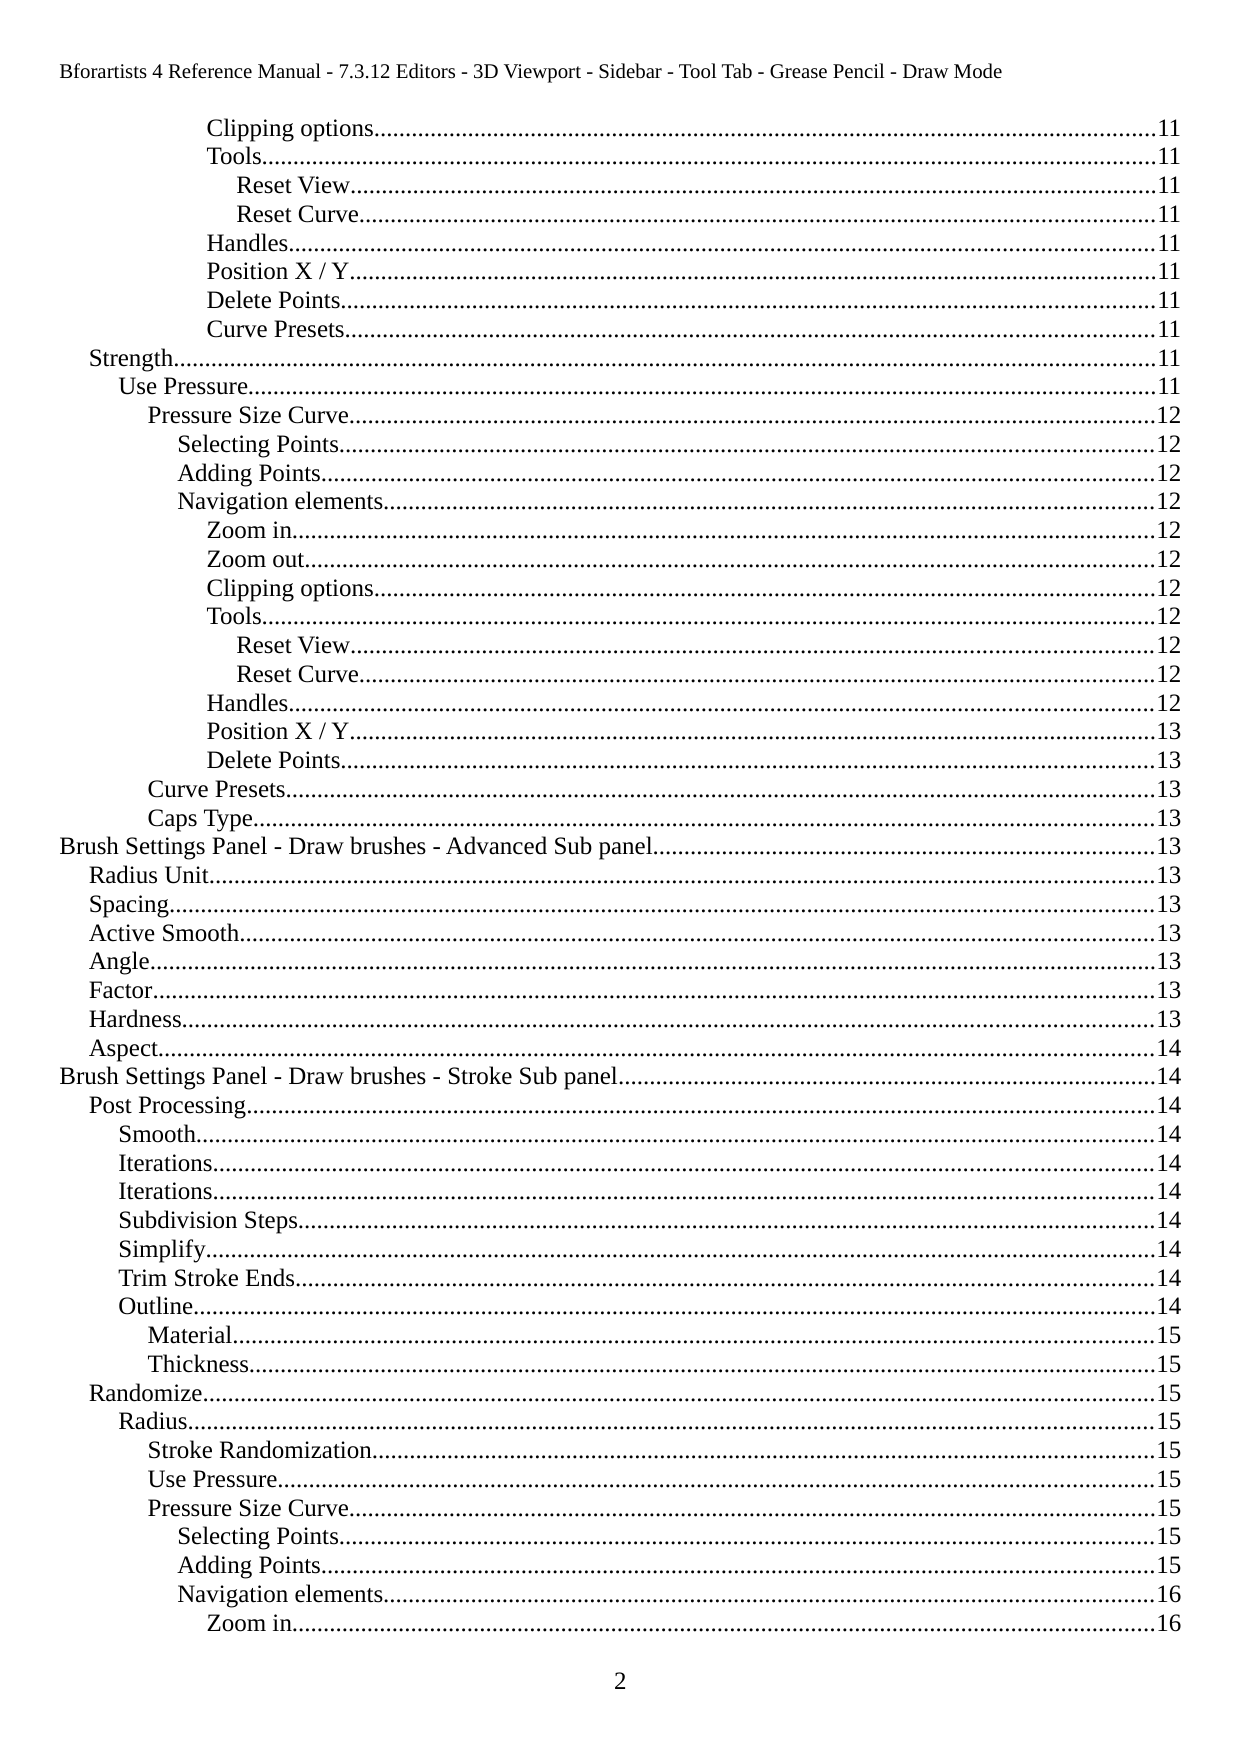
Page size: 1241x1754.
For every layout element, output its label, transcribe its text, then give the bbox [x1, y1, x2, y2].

text Iterations 14 [118, 1176, 1181, 1205]
text Delete Points 13 [206, 745, 1181, 774]
text Simplify 14 [118, 1234, 1181, 1263]
text Selecting Points 12 [177, 429, 1181, 458]
text Brush Settings Panel - Draw brushes - Stroke Sub panel 14 [59, 1061, 1181, 1090]
text Stroke Randomization 15 [147, 1435, 1181, 1464]
text Use Pressure 11 [118, 371, 1181, 400]
text Trim Stroke Ends 14 [118, 1263, 1181, 1291]
text Hardness 13 [88, 1004, 1181, 1033]
text Adding Points 15 [177, 1550, 1181, 1579]
text Use Pressure 15 [147, 1464, 1181, 1493]
text Caps Type 13 [147, 803, 1181, 831]
text Selecting Points 15 [177, 1521, 1181, 1550]
text Clipping options 12 [206, 573, 1181, 601]
text Radius Unit 13 [88, 860, 1181, 889]
text Handles 12 [206, 688, 1181, 716]
text Angle 13 [88, 946, 1181, 975]
text Zoom in 16 [206, 1608, 1181, 1636]
text Curve Presets 13 [147, 774, 1181, 803]
text Post Processing 14 [88, 1090, 1181, 1119]
text Navigation elements 12 [177, 486, 1181, 515]
text Navigation elements 16 [177, 1579, 1181, 1608]
text Active Smooth 13 [88, 918, 1181, 946]
text Position X / Y 11 [206, 256, 1181, 285]
text Reset Curve 11 [236, 199, 1181, 228]
text Subdivision Steps 14 [118, 1205, 1181, 1234]
text Position X / Y 13 [206, 716, 1181, 745]
text Brush Settings Panel - Draw brushes - Advanced Sub panel 13 [59, 831, 1181, 860]
text Tools 12 [206, 601, 1181, 630]
text Randomize 15 [88, 1378, 1181, 1406]
text Zoom in 12 [206, 515, 1181, 544]
text Reset Curve 12 [236, 659, 1181, 688]
text Smooth 14 [118, 1119, 1181, 1148]
text Thickness 15 [147, 1349, 1181, 1378]
text Reset View 12 [236, 630, 1181, 659]
text Zoom out 12 [206, 544, 1181, 573]
text Handles 11 [206, 228, 1181, 256]
text Curve Presets 11 [206, 314, 1181, 343]
text Spacing 13 [88, 889, 1181, 918]
text Reset View 11 [236, 170, 1181, 199]
text Delete Points 11 [206, 285, 1181, 314]
text Adding Points 12 [177, 458, 1181, 486]
text Outline 14 [118, 1291, 1181, 1320]
text Iterations 14 [118, 1148, 1181, 1176]
text Material 15 [147, 1320, 1181, 1349]
text Aspect 14 [88, 1033, 1181, 1061]
text Clipping options 11 [206, 113, 1181, 141]
text Pressure Size Curve 15 [147, 1493, 1181, 1521]
text Factor 13 [88, 975, 1181, 1004]
text Radius 15 [118, 1406, 1181, 1435]
text Pressure Size Curve 12 [147, 400, 1181, 429]
text Strength 11 [88, 343, 1181, 371]
text Tools 11 [206, 141, 1181, 170]
